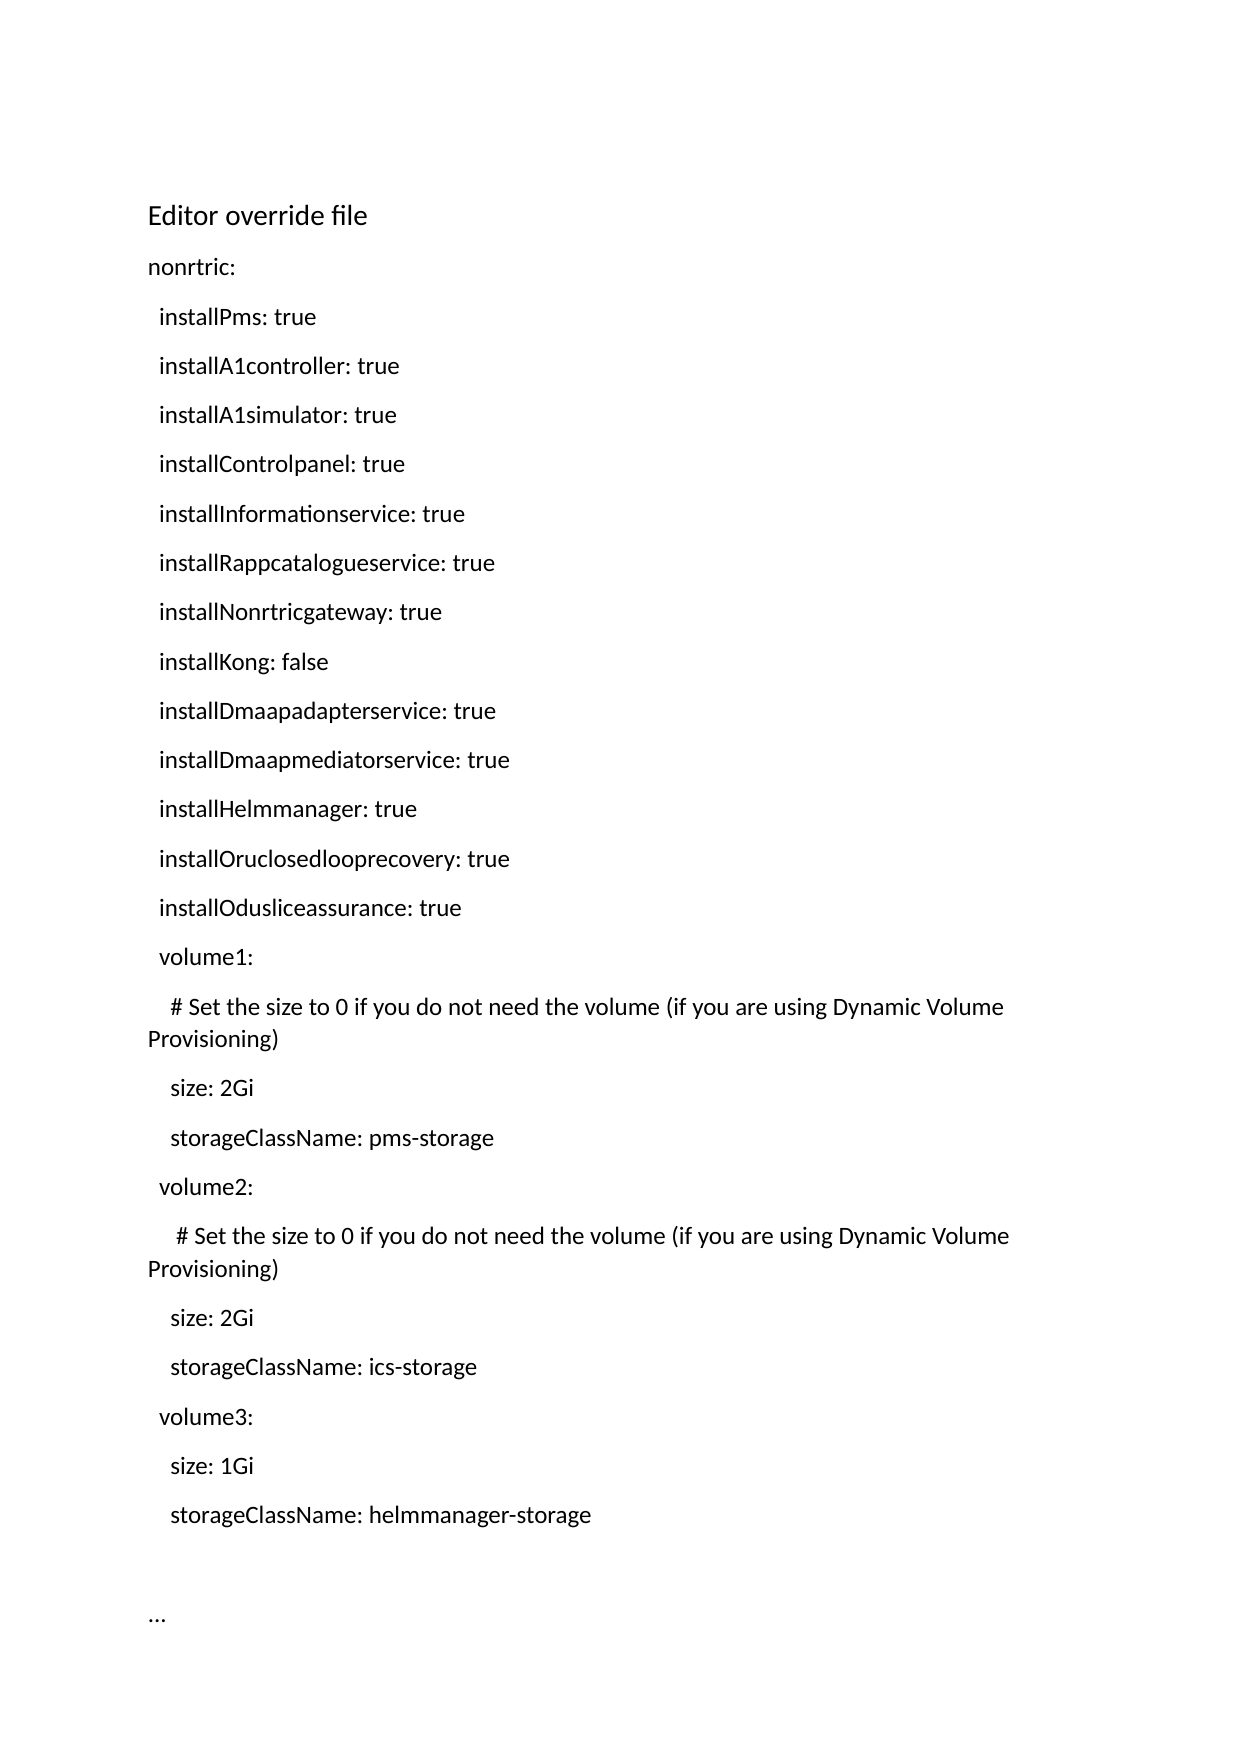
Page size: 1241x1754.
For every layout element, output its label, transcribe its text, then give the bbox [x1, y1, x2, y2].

text installOdusliceassurance: true [148, 892, 1093, 923]
text Editor override file [148, 197, 1093, 232]
text volume2: [148, 1171, 1093, 1202]
text installDmaapmediatorservice: true [148, 744, 1093, 775]
text ... [148, 1598, 1093, 1628]
text installRappcatalogueservice: true [148, 547, 1093, 578]
text storageClassName: ics-storage [148, 1351, 1093, 1382]
text # Set the size to 0 if you do not need the volume (if you are using Dynamic Volume Provisioning) [148, 1220, 1093, 1283]
text installInformationservice: true [148, 498, 1093, 528]
text installOruclosedlooprecovery: true [148, 843, 1093, 873]
text volume1: [148, 941, 1093, 972]
text size: 1Gi [148, 1450, 1093, 1481]
text size: 2Gi [148, 1302, 1093, 1333]
text installHelmmanager: true [148, 793, 1093, 824]
text storageClassName: pms-storage [148, 1122, 1093, 1152]
text # Set the size to 0 if you do not need the volume (if you are using Dynamic Volume Provisioning) [148, 991, 1093, 1054]
text storageClassName: helmmanager-storage [148, 1499, 1093, 1530]
text nonrtric: [148, 252, 1093, 282]
text installA1controller: true [148, 350, 1093, 381]
text installA1simulator: true [148, 399, 1093, 430]
text installPms: true [148, 301, 1093, 331]
text installKong: false [148, 646, 1093, 676]
text installControlpanel: true [148, 449, 1093, 479]
text volume3: [148, 1401, 1093, 1431]
text installNonrtricgateway: true [148, 596, 1093, 627]
text installDmaapadapterservice: true [148, 695, 1093, 726]
text size: 2Gi [148, 1072, 1093, 1103]
